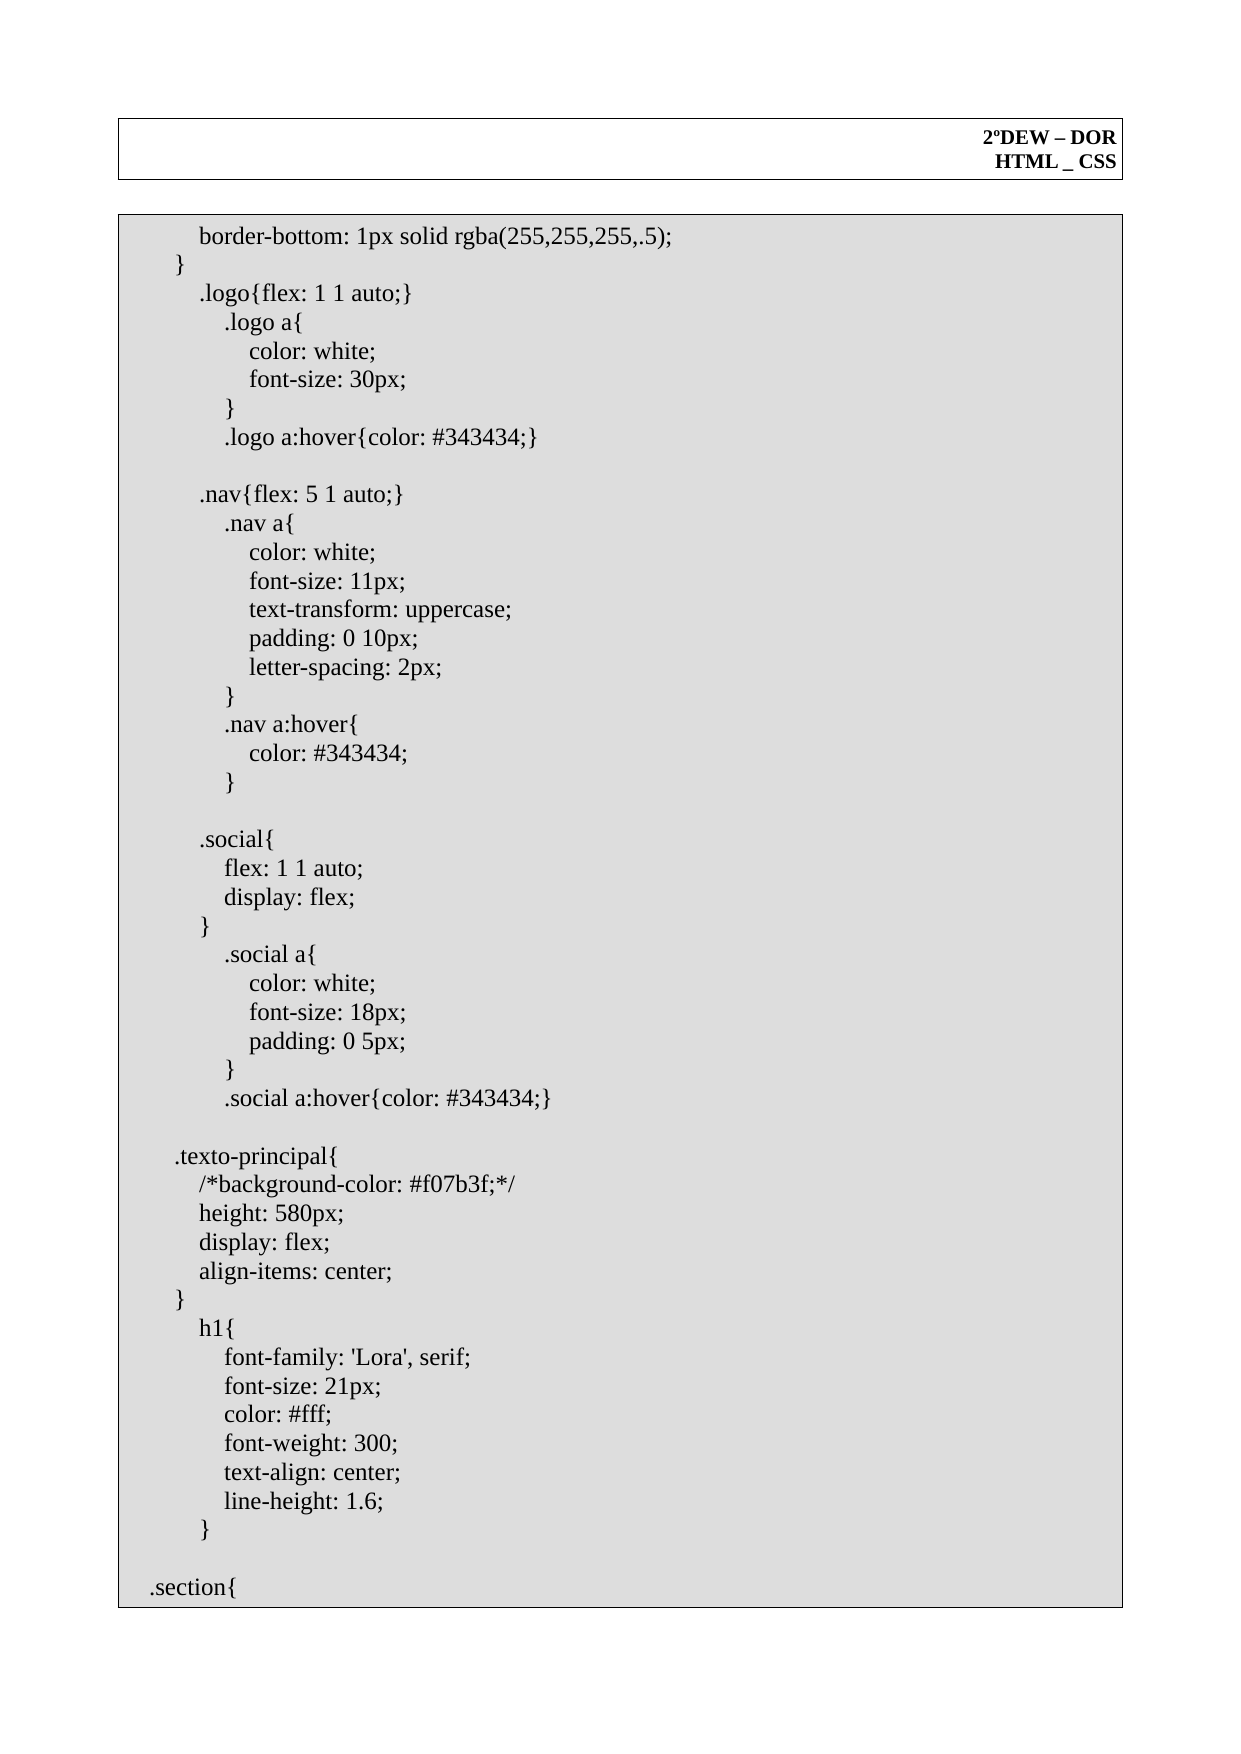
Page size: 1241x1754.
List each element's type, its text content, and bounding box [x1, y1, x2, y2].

table_header border-bottom: 1px solid rgba(255,255,255,.5); } .logo{flex: 1 1 auto;} .logo a{ color: white; font-size: 30px; } .logo a:hover{color: #343434;} .nav{flex: 5 1 auto;} .nav a{ color: white; font-size: 11px; text-transform: uppercase; padding: 0 10px; letter-spacing: 2px; } .nav a:hover{ color: #343434; } .social{ flex: 1 1 auto; display: flex; } .social a{ color: white; font-size: 18px; padding: 0 5px; } .social a:hover{color: #343434;} .texto-principal{ /*background-color: #f07b3f;*/ height: 580px; display: flex; align-items: center; } h1{ font-family: 'Lora', serif; font-size: 21px; color: #fff; font-weight: 300; text-align: center; line-height: 1.6; } .section{ [119, 215, 1122, 1607]
